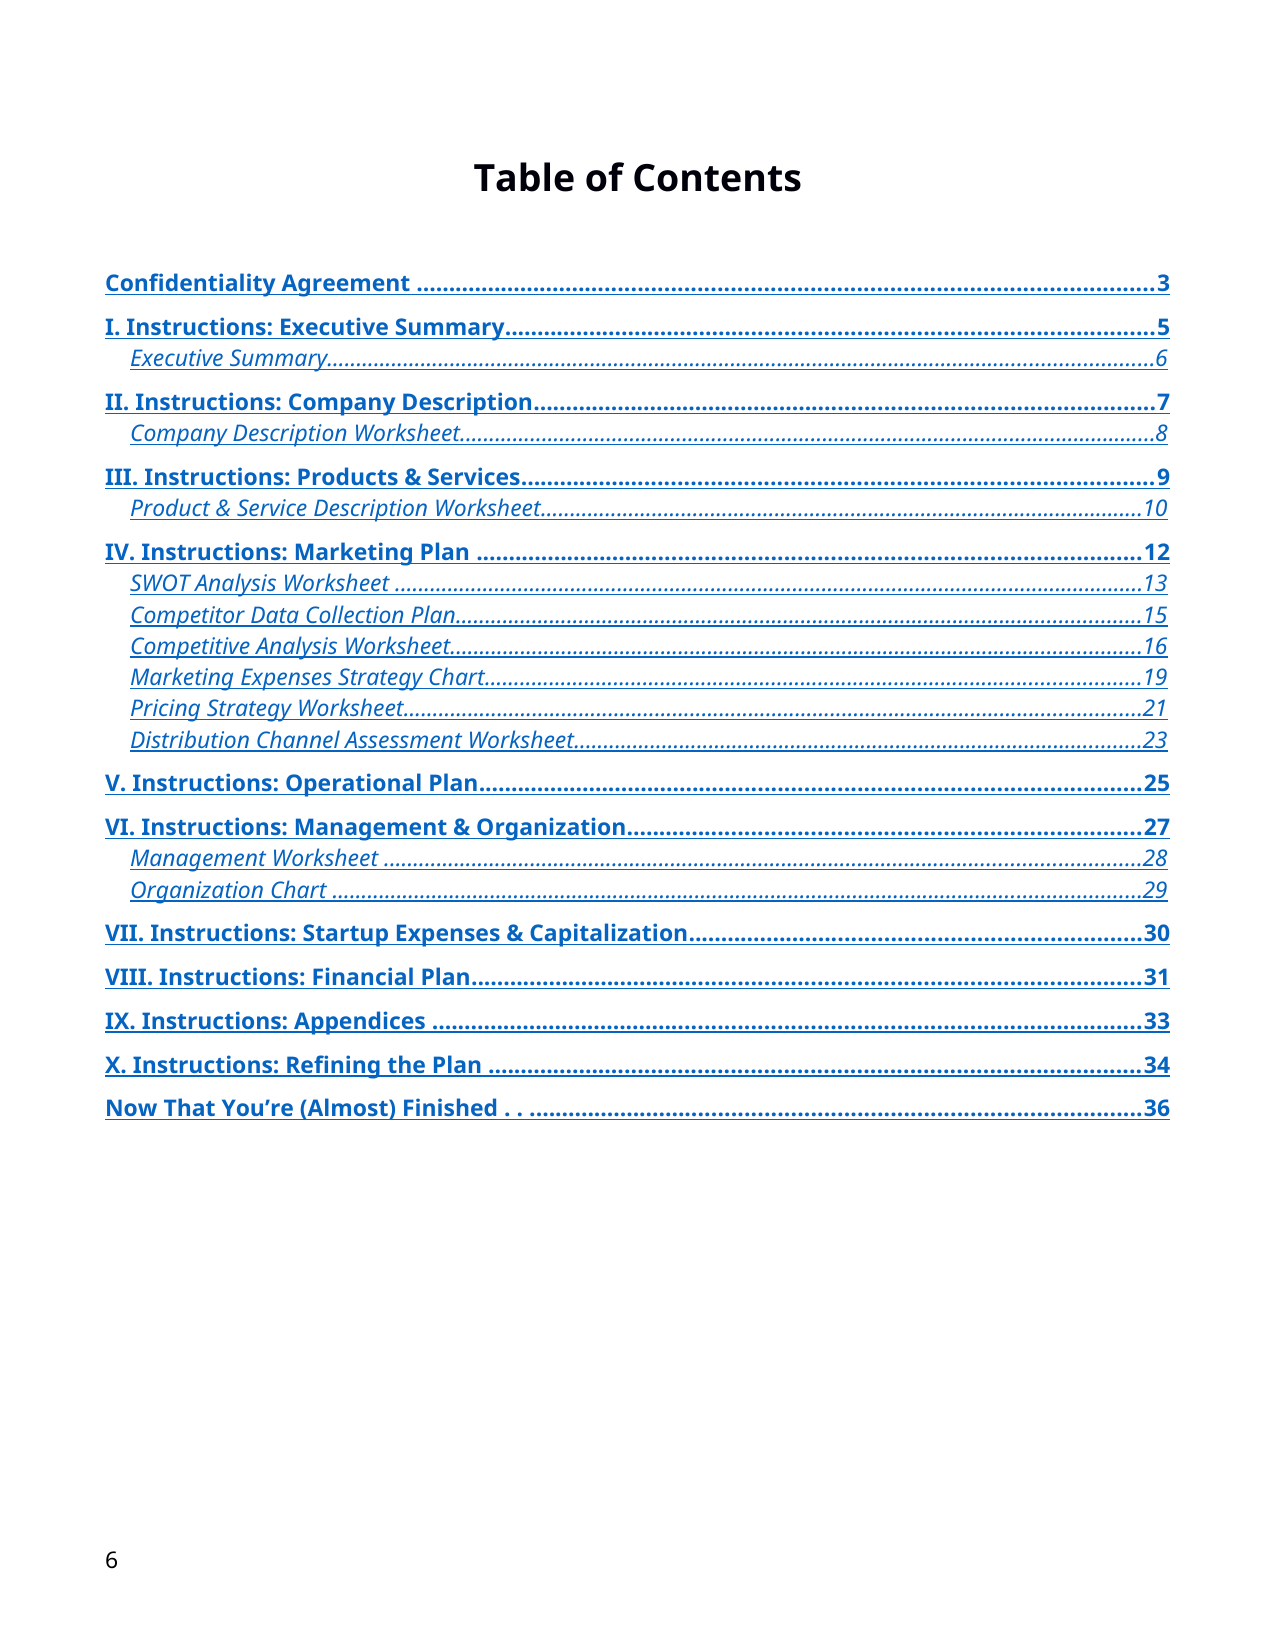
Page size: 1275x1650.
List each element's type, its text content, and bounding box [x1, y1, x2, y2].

text Executive Summary 6 [130, 342, 1170, 373]
text Organization Chart 29 [130, 873, 1170, 905]
text Management Worksheet 28 [130, 842, 1170, 873]
text IV. Instructions: Marketing Plan 12 [105, 536, 1170, 563]
text II. Instructions: Company Description 7 [105, 386, 1170, 413]
text VII. Instructions: Startup Expenses & Capitalization 30 [105, 917, 1170, 944]
text Company Description Worksheet 8 [130, 417, 1170, 448]
text SWOT Analysis Worksheet 13 [130, 567, 1170, 598]
text Marketing Expenses Strategy Chart 19 [130, 661, 1170, 692]
text Product & Service Description Worksheet 10 [130, 492, 1170, 523]
text Now That You’re (Almost) Finished . . . 36 [105, 1092, 1170, 1119]
text V. Instructions: Operational Plan 25 [105, 767, 1170, 794]
text IX. Instructions: Appendices 33 [105, 1005, 1170, 1031]
text VIII. Instructions: Financial Plan 31 [105, 961, 1170, 988]
text Pricing Strategy Worksheet 21 [130, 692, 1170, 723]
text III. Instructions: Products & Services 9 [105, 461, 1170, 488]
text Distribution Channel Assessment Worksheet 23 [130, 723, 1170, 755]
text Confidentiality Agreement 3 [105, 267, 1170, 294]
text I. Instructions: Executive Summary 5 [105, 311, 1170, 338]
text Competitive Analysis Worksheet 16 [130, 630, 1170, 661]
text VI. Instructions: Management & Organization 27 [105, 811, 1170, 838]
text Competitor Data Collection Plan 15 [130, 598, 1170, 630]
subtitle Table of Contents [105, 151, 1170, 251]
text X. Instructions: Refining the Plan 34 [105, 1048, 1170, 1075]
